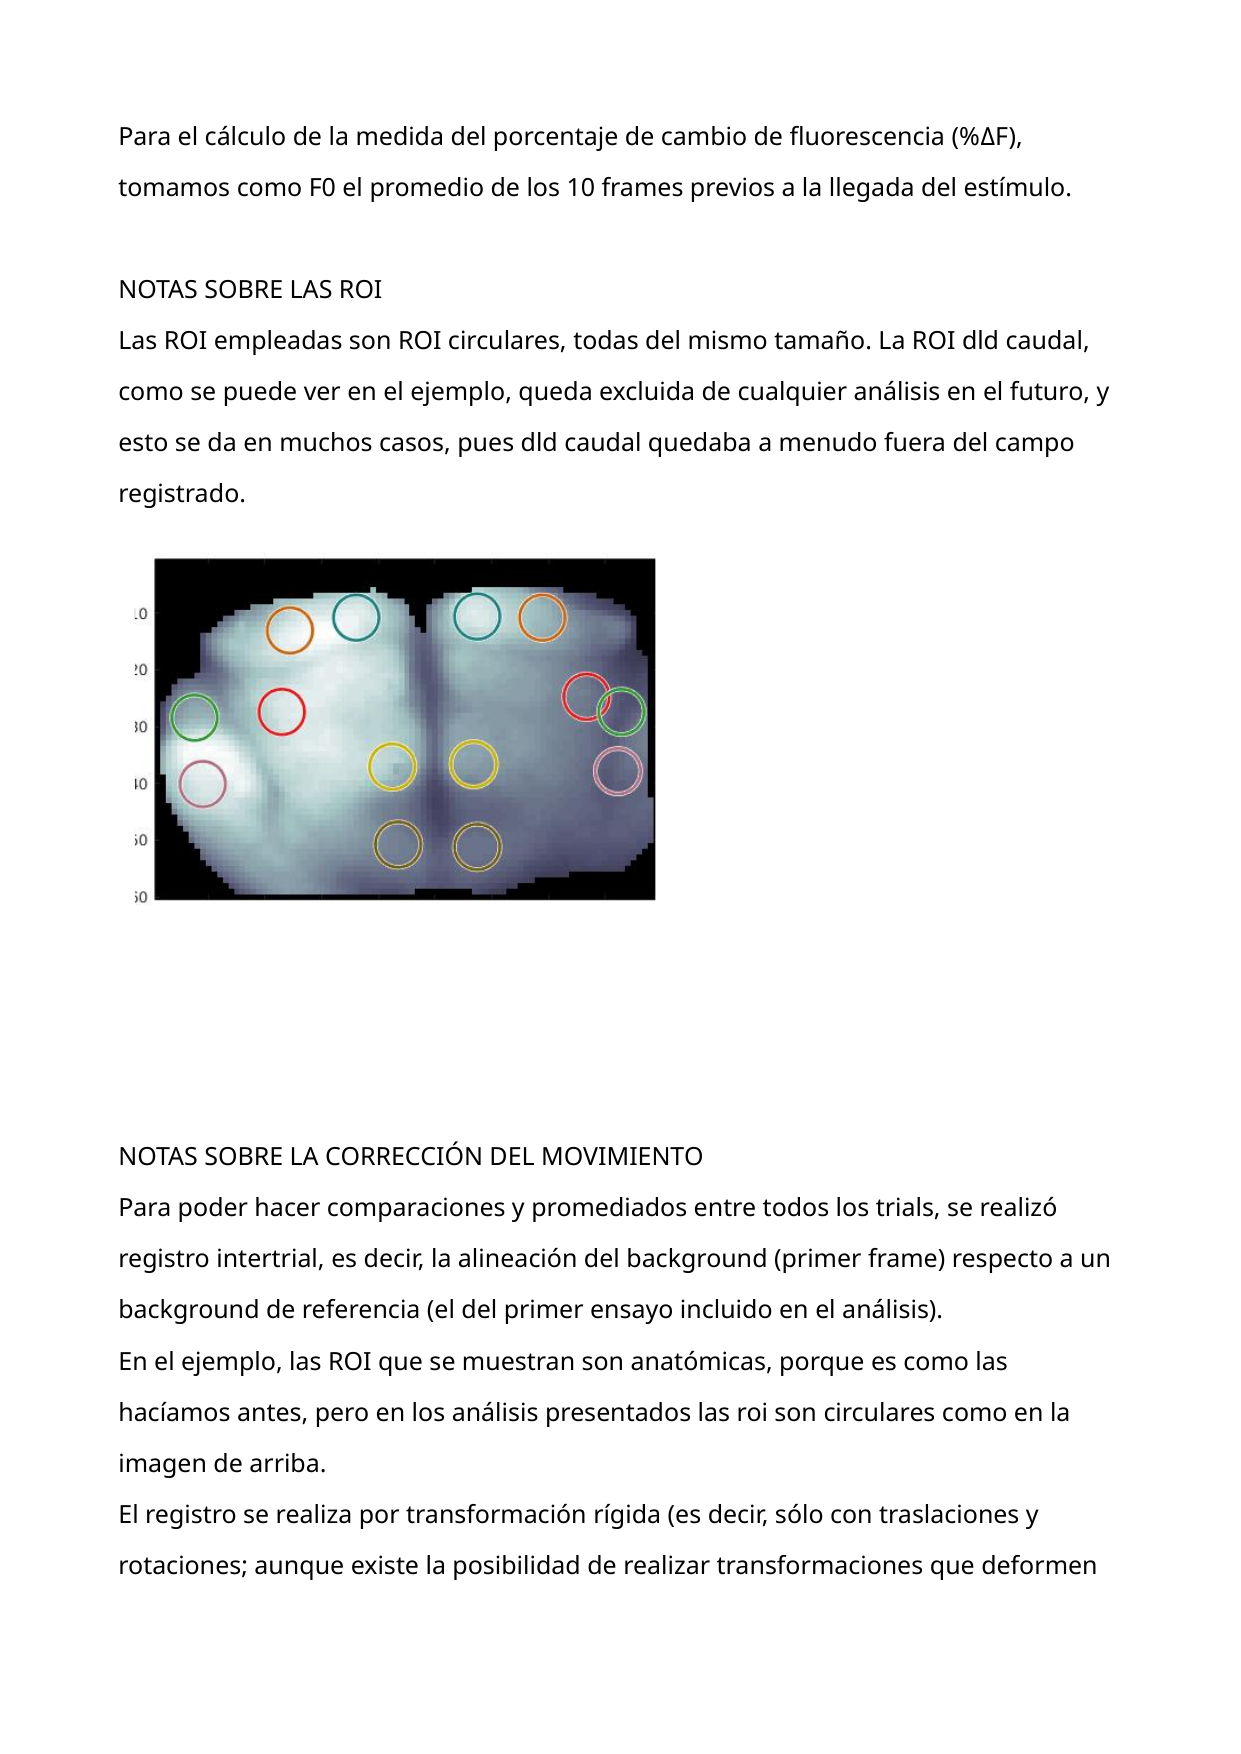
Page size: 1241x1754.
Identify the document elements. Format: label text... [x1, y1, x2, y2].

text Para el cálculo de la medida del porcentaje de cambio de fluorescencia (%ΔF), tomamos como F0 el promedio de los 10 frames previos a la llegada del estímulo. [118, 118, 1122, 203]
text NOTAS SOBRE LA CORRECCIÓN DEL MOVIMIENTO [118, 1139, 1122, 1173]
picture [134, 547, 656, 906]
text Las ROI empleadas son ROI circulares, todas del mismo tamaño. La ROI dld caudal, como se puede ver en el ejemplo, queda excluida de cualquier análisis en el futuro, y esto se da en muchos casos, pues dld caudal quedaba a menudo fuera del campo registrado. [118, 322, 1122, 509]
text Para poder hacer comparaciones y promediados entre todos los trials, se realizó registro intertrial, es decir, la alineación del background (primer frame) respecto a un background de referencia (el del primer ensayo incluido en el análisis). [118, 1190, 1122, 1326]
text NOTAS SOBRE LAS ROI [118, 271, 1122, 305]
text El registro se realiza por transformación rígida (es decir, sólo con traslaciones y rotaciones; aunque existe la posibilidad de realizar transformaciones que deformen [118, 1496, 1122, 1581]
text En el ejemplo, las ROI que se muestran son anatómicas, porque es como las hacíamos antes, pero en los análisis presentados las roi son circulares como en la imagen de arriba. [118, 1343, 1122, 1479]
